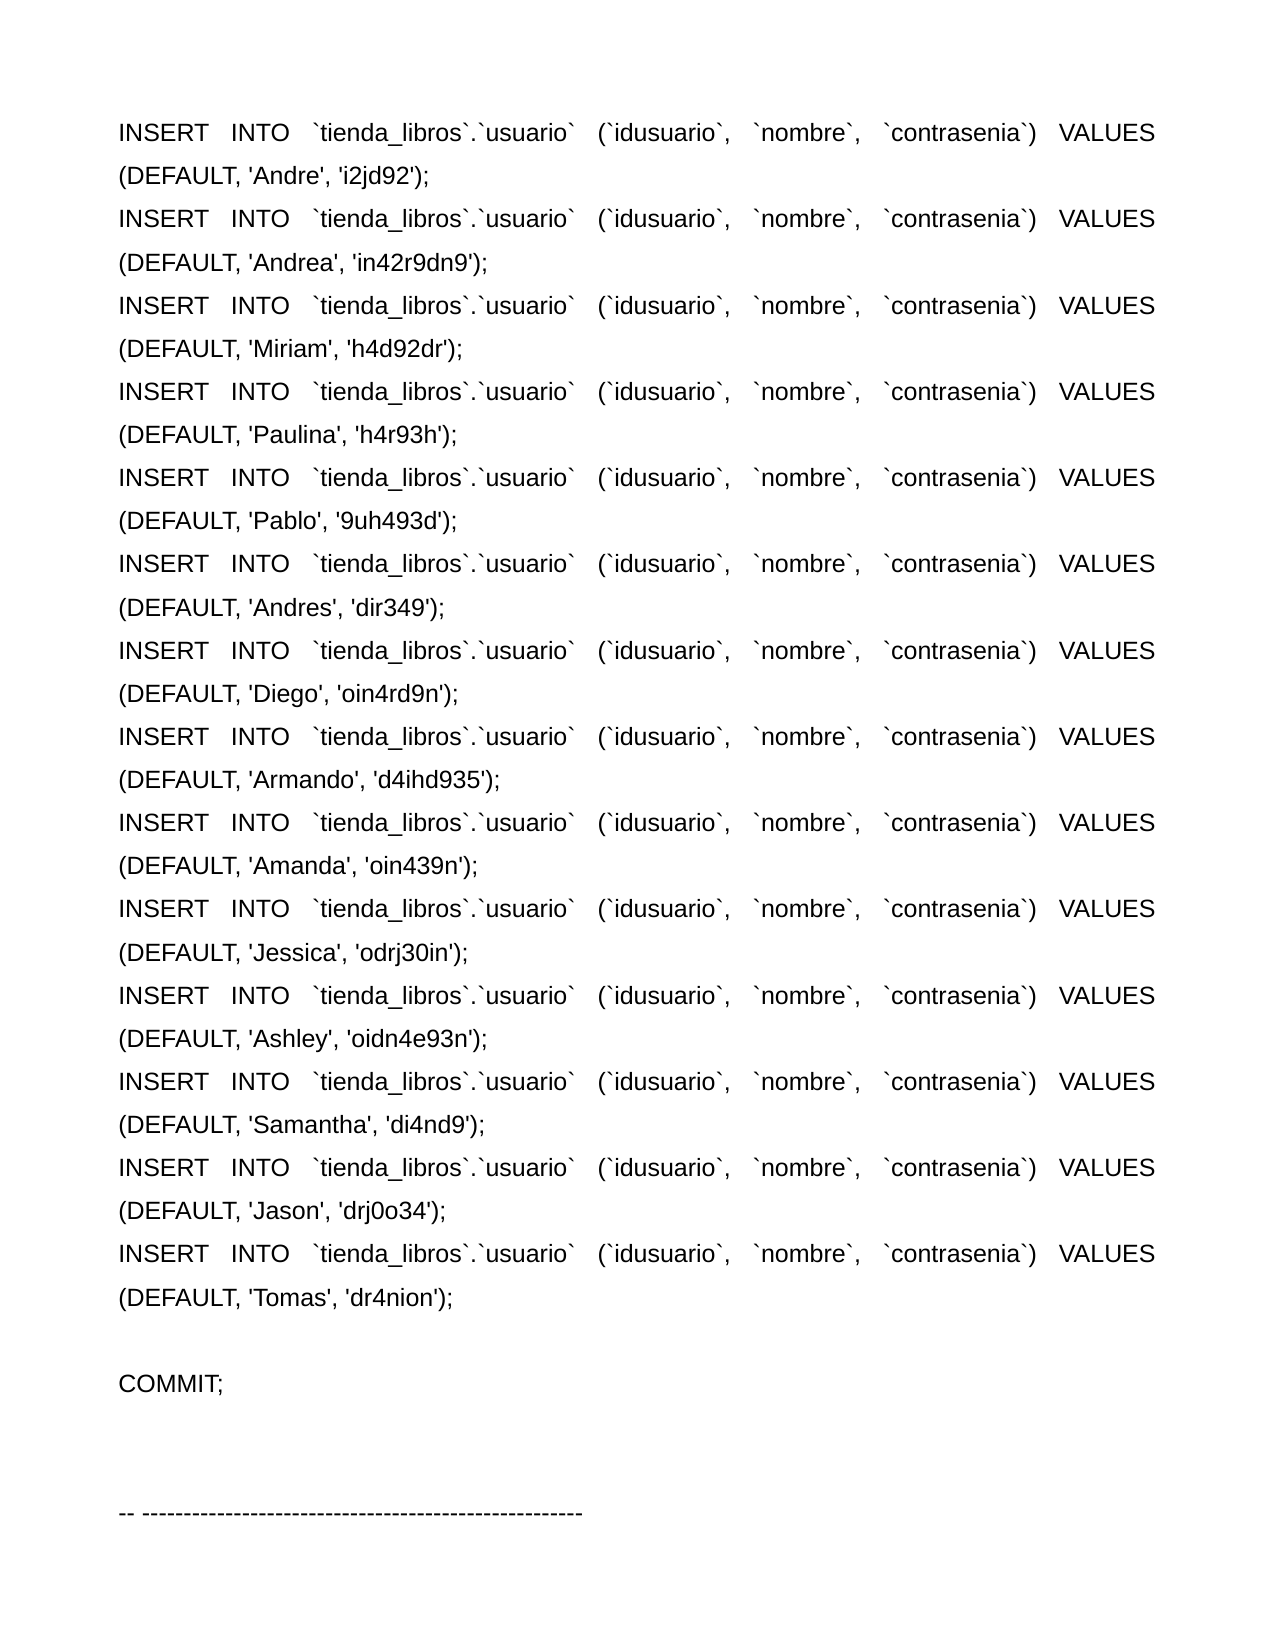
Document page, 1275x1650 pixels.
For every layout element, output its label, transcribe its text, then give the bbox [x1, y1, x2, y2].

text INSERT INTO `tienda_libros`.`usuario` (`idusuario`, `nombre`, `contrasenia`) VALUES (DEFAULT, 'Ashley', 'oidn4e93n'); [118, 981, 1157, 1052]
text INSERT INTO `tienda_libros`.`usuario` (`idusuario`, `nombre`, `contrasenia`) VALUES (DEFAULT, 'Armando', 'd4ihd935'); [118, 722, 1157, 794]
text INSERT INTO `tienda_libros`.`usuario` (`idusuario`, `nombre`, `contrasenia`) VALUES (DEFAULT, 'Andres', 'dir349'); [118, 549, 1157, 621]
text INSERT INTO `tienda_libros`.`usuario` (`idusuario`, `nombre`, `contrasenia`) VALUES (DEFAULT, 'Miriam', 'h4d92dr'); [118, 291, 1157, 362]
text INSERT INTO `tienda_libros`.`usuario` (`idusuario`, `nombre`, `contrasenia`) VALUES (DEFAULT, 'Paulina', 'h4r93h'); [118, 377, 1157, 449]
text INSERT INTO `tienda_libros`.`usuario` (`idusuario`, `nombre`, `contrasenia`) VALUES (DEFAULT, 'Andre', 'i2jd92'); [118, 118, 1157, 190]
text INSERT INTO `tienda_libros`.`usuario` (`idusuario`, `nombre`, `contrasenia`) VALUES (DEFAULT, 'Samantha', 'di4nd9'); [118, 1067, 1157, 1139]
text INSERT INTO `tienda_libros`.`usuario` (`idusuario`, `nombre`, `contrasenia`) VALUES (DEFAULT, 'Tomas', 'dr4nion'); [118, 1239, 1157, 1311]
text INSERT INTO `tienda_libros`.`usuario` (`idusuario`, `nombre`, `contrasenia`) VALUES (DEFAULT, 'Diego', 'oin4rd9n'); [118, 636, 1157, 707]
text -- ----------------------------------------------------- [118, 1498, 1157, 1527]
text INSERT INTO `tienda_libros`.`usuario` (`idusuario`, `nombre`, `contrasenia`) VALUES (DEFAULT, 'Amanda', 'oin439n'); [118, 808, 1157, 880]
text INSERT INTO `tienda_libros`.`usuario` (`idusuario`, `nombre`, `contrasenia`) VALUES (DEFAULT, 'Andrea', 'in42r9dn9'); [118, 204, 1157, 276]
text INSERT INTO `tienda_libros`.`usuario` (`idusuario`, `nombre`, `contrasenia`) VALUES (DEFAULT, 'Jason', 'drj0o34'); [118, 1153, 1157, 1225]
text INSERT INTO `tienda_libros`.`usuario` (`idusuario`, `nombre`, `contrasenia`) VALUES (DEFAULT, 'Jessica', 'odrj30in'); [118, 894, 1157, 966]
text INSERT INTO `tienda_libros`.`usuario` (`idusuario`, `nombre`, `contrasenia`) VALUES (DEFAULT, 'Pablo', '9uh493d'); [118, 463, 1157, 535]
text COMMIT; [118, 1369, 1157, 1397]
